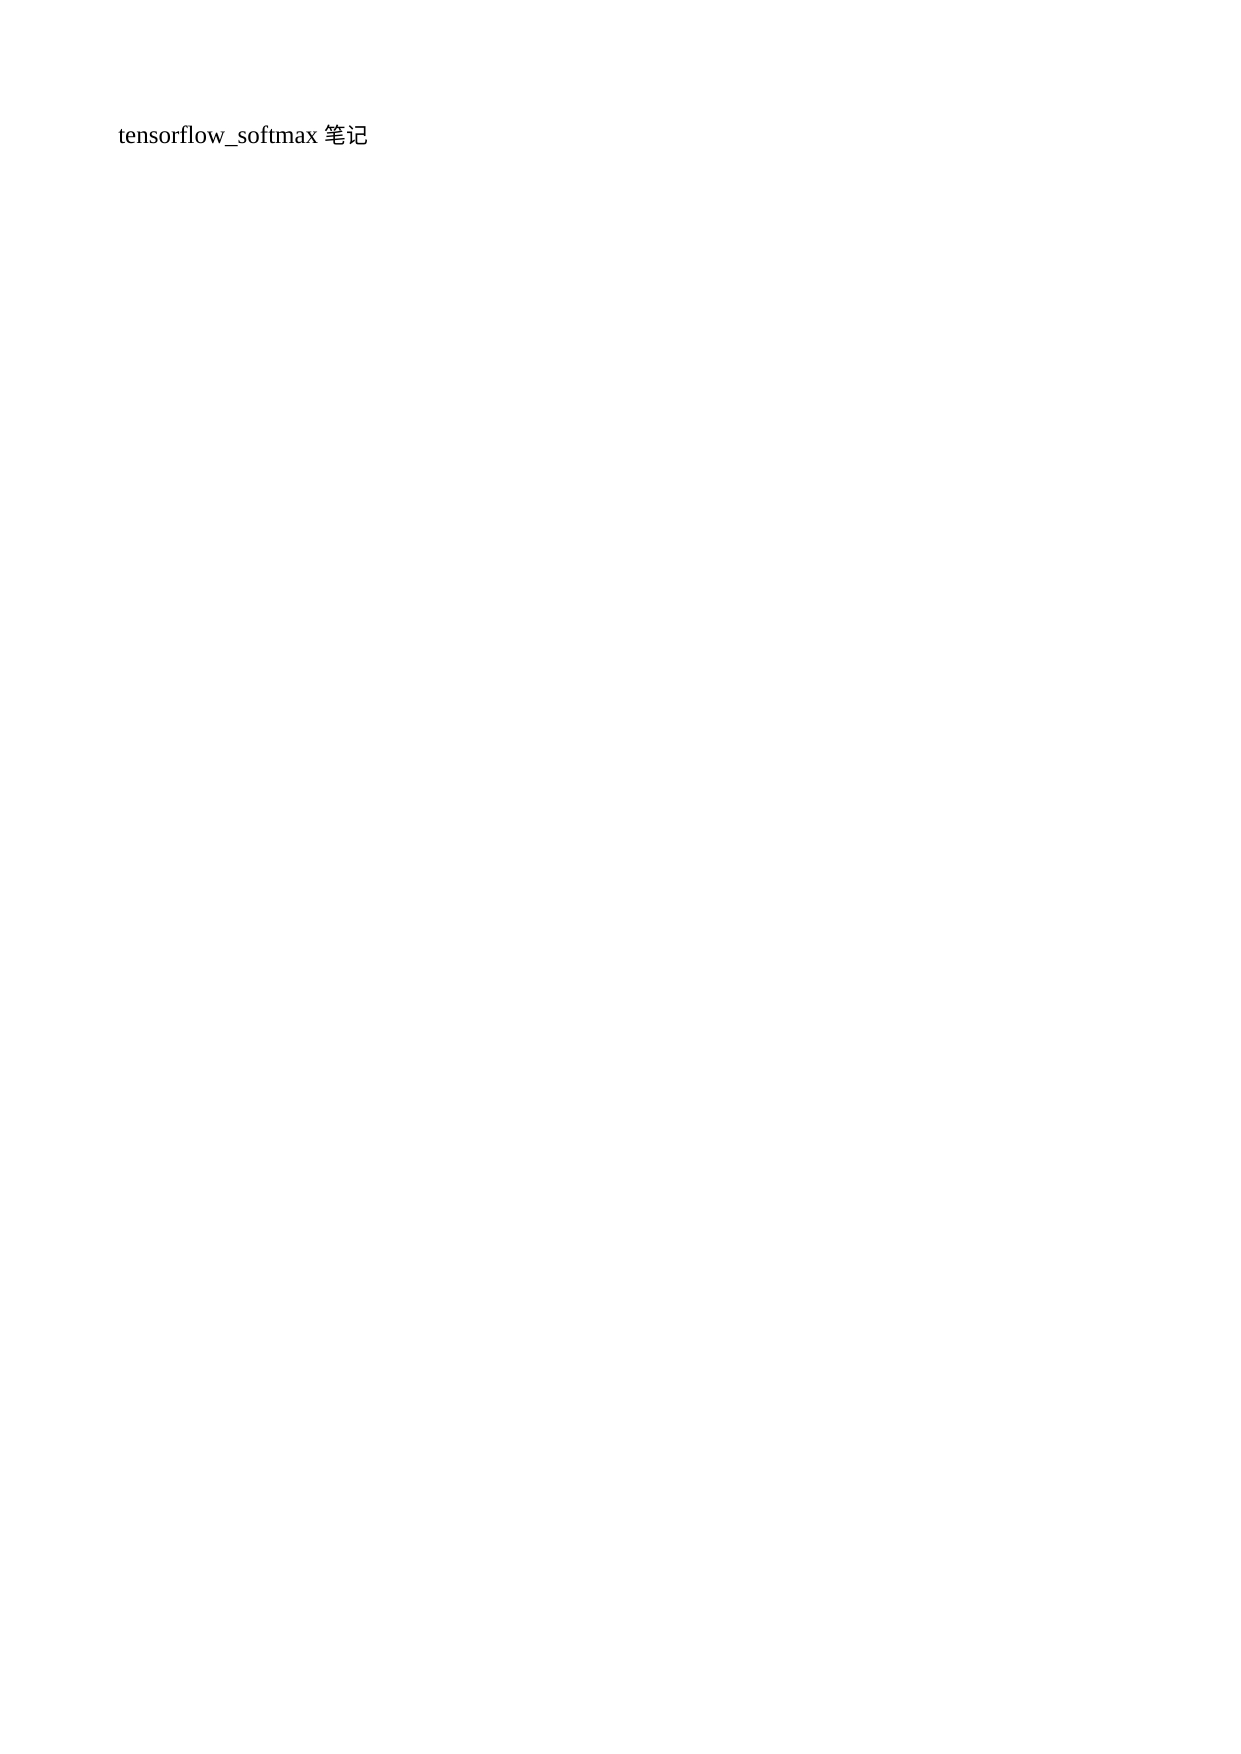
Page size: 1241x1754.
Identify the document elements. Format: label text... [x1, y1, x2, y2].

text tensorflow_softmax 笔记 [118, 118, 1122, 150]
